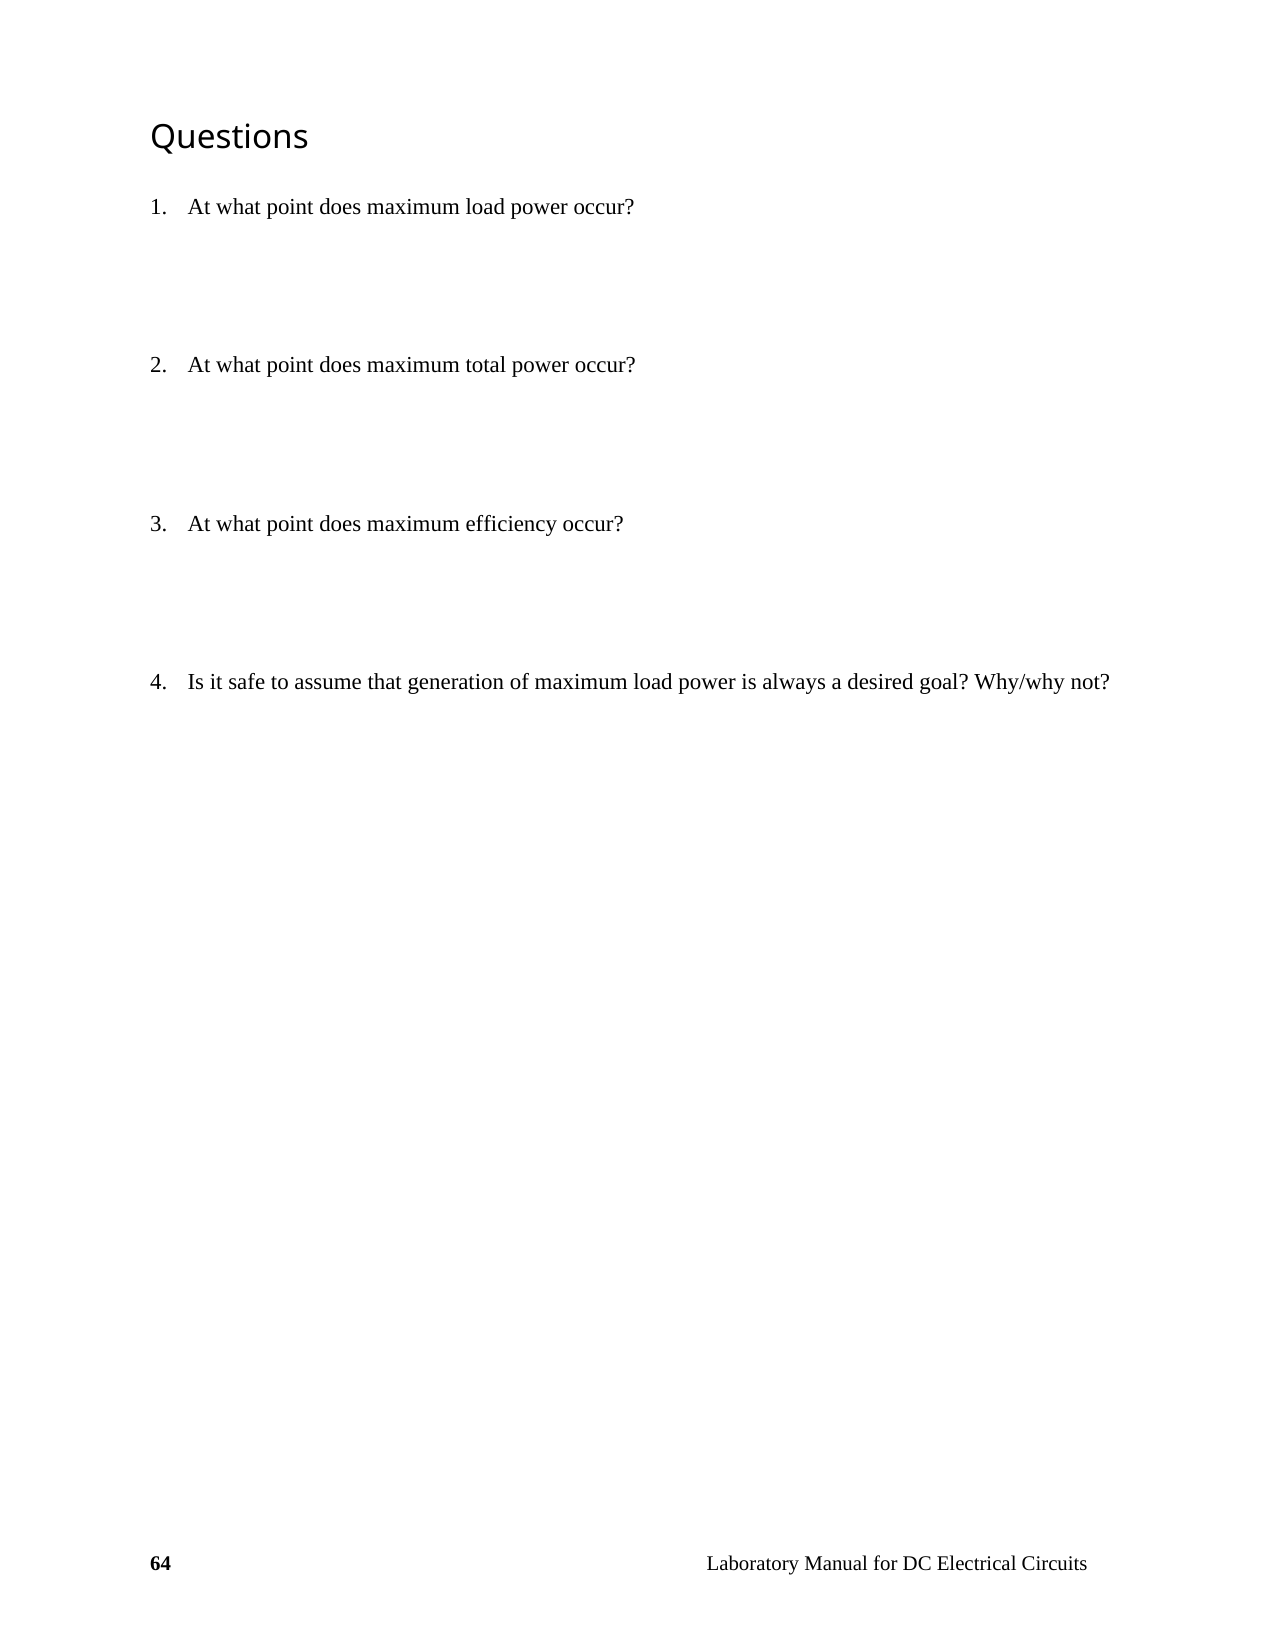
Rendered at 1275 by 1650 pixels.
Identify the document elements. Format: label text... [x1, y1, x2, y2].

subtitle Questions [150, 112, 1125, 158]
list At what point does maximum total power occur? [150, 351, 1125, 378]
list At what point does maximum efficiency occur? [150, 509, 1125, 536]
list Is it safe to assume that generation of maximum load power is always a desired goal? Why/why not? [150, 668, 1125, 694]
list At what point does maximum load power occur? [150, 193, 1125, 220]
